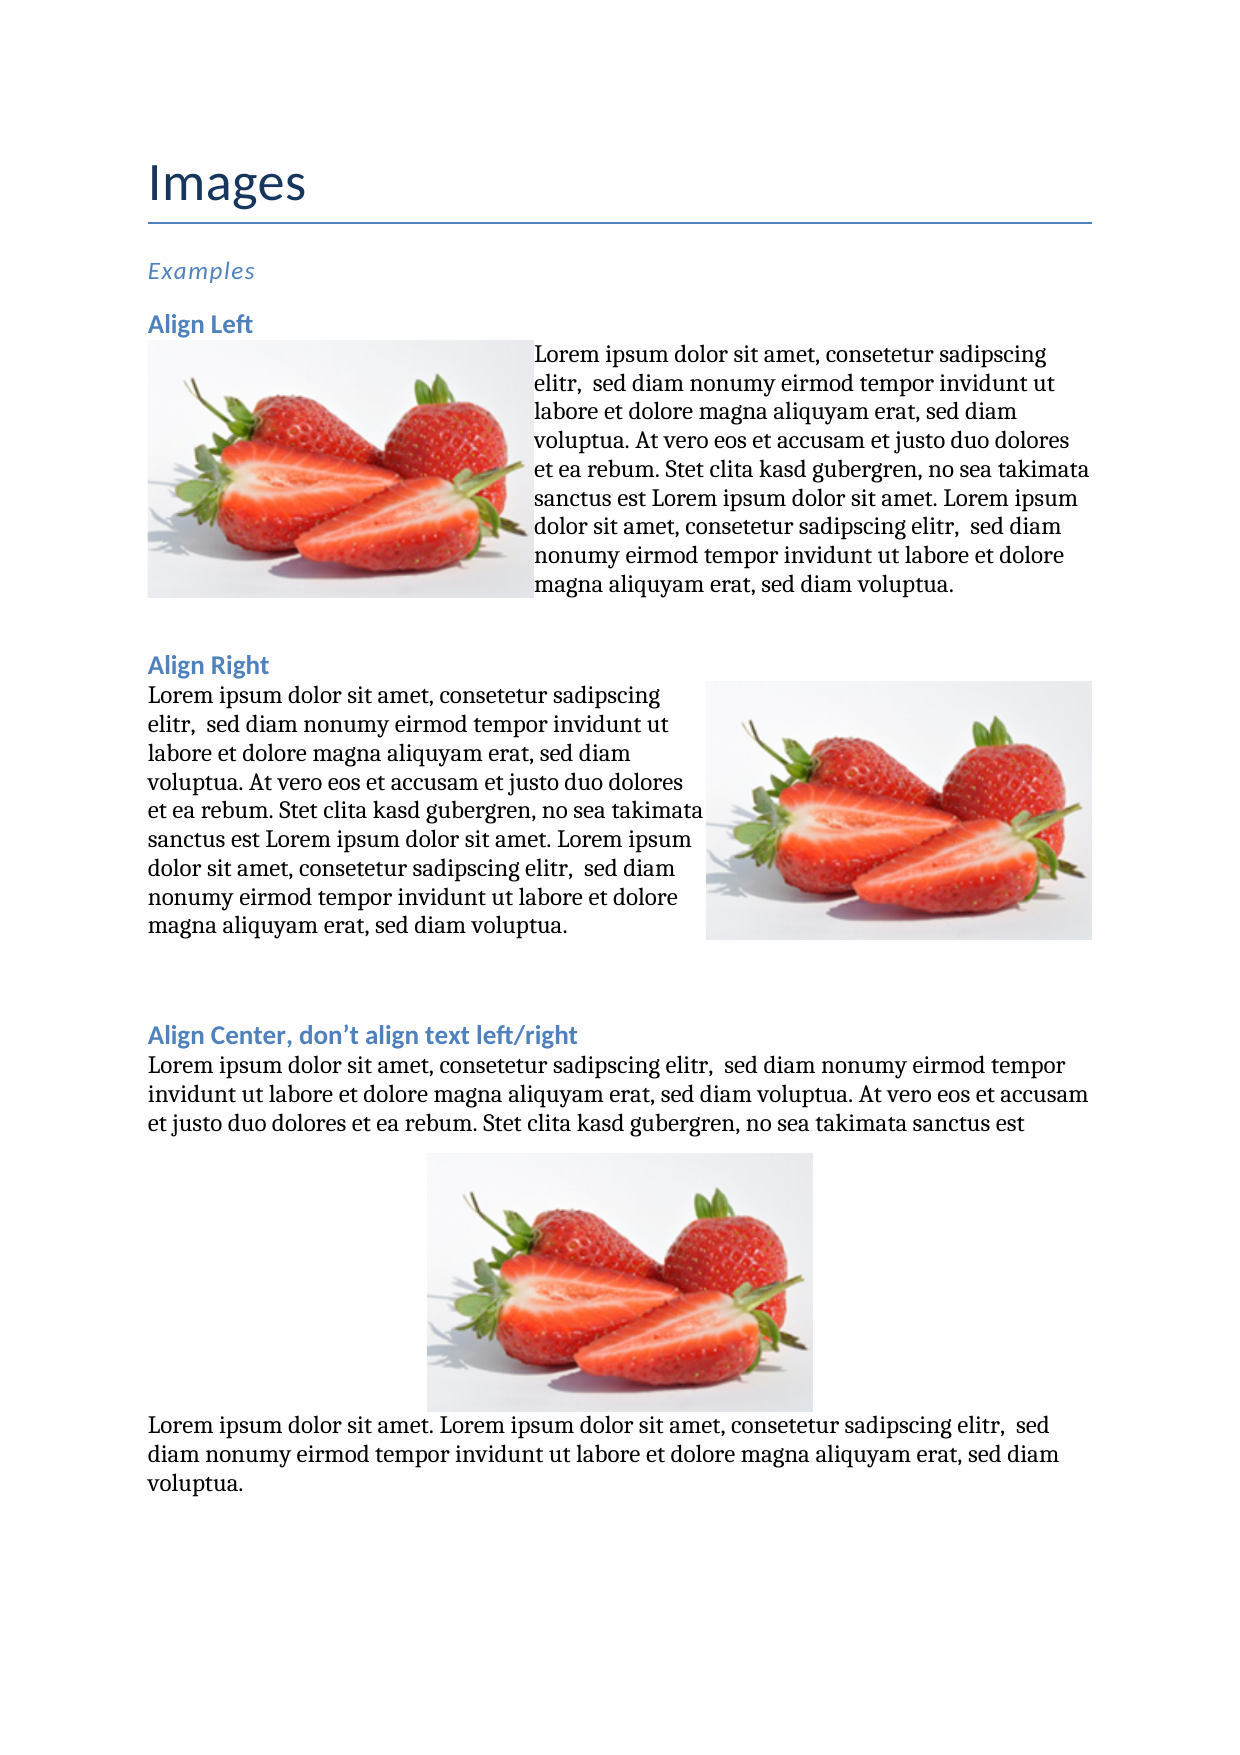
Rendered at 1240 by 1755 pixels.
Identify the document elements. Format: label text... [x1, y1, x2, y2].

subtitle Align Right [148, 648, 1092, 681]
subtitle Align Left [148, 307, 1092, 340]
text Images [148, 148, 1092, 222]
text Examples [148, 255, 1092, 286]
text Lorem ipsum dolor sit amet, consetetur sadipscing elitr, sed diam nonumy eirmod tempor invidunt ut labore et dolore magna aliquyam erat, sed diam voluptua. At vero eos et accusam et justo duo dolores et ea rebum. Stet clita kasd gubergren, no sea takimata sanctus est Lorem ipsum dolor sit amet. Lorem ipsum dolor sit amet, consetetur sadipscing elitr, sed diam nonumy eirmod tempor invidunt ut labore et dolore magna aliquyam erat, sed diam voluptua. [534, 340, 1092, 598]
text Lorem ipsum dolor sit amet, consetetur sadipscing elitr, sed diam nonumy eirmod tempor invidunt ut labore et dolore magna aliquyam erat, sed diam voluptua. At vero eos et accusam et justo duo dolores et ea rebum. Stet clita kasd gubergren, no sea takimata sanctus est Lorem ipsum dolor sit amet. Lorem ipsum dolor sit amet, consetetur sadipscing elitr, sed diam nonumy eirmod tempor invidunt ut labore et dolore magna aliquyam erat, sed diam voluptua. [148, 681, 705, 940]
subtitle Align Center, don’t align text left/right [148, 1018, 1092, 1051]
text Lorem ipsum dolor sit amet, consetetur sadipscing elitr, sed diam nonumy eirmod tempor invidunt ut labore et dolore magna aliquyam erat, sed diam voluptua. At vero eos et accusam et justo duo dolores et ea rebum. Stet clita kasd gubergren, no sea takimata sanctus est Lorem ipsum dolor sit amet. Lorem ipsum dolor sit amet, consetetur sadipscing elitr, sed diam nonumy eirmod tempor invidunt ut labore et dolore magna aliquyam erat, sed diam voluptua. [148, 1051, 1092, 1498]
